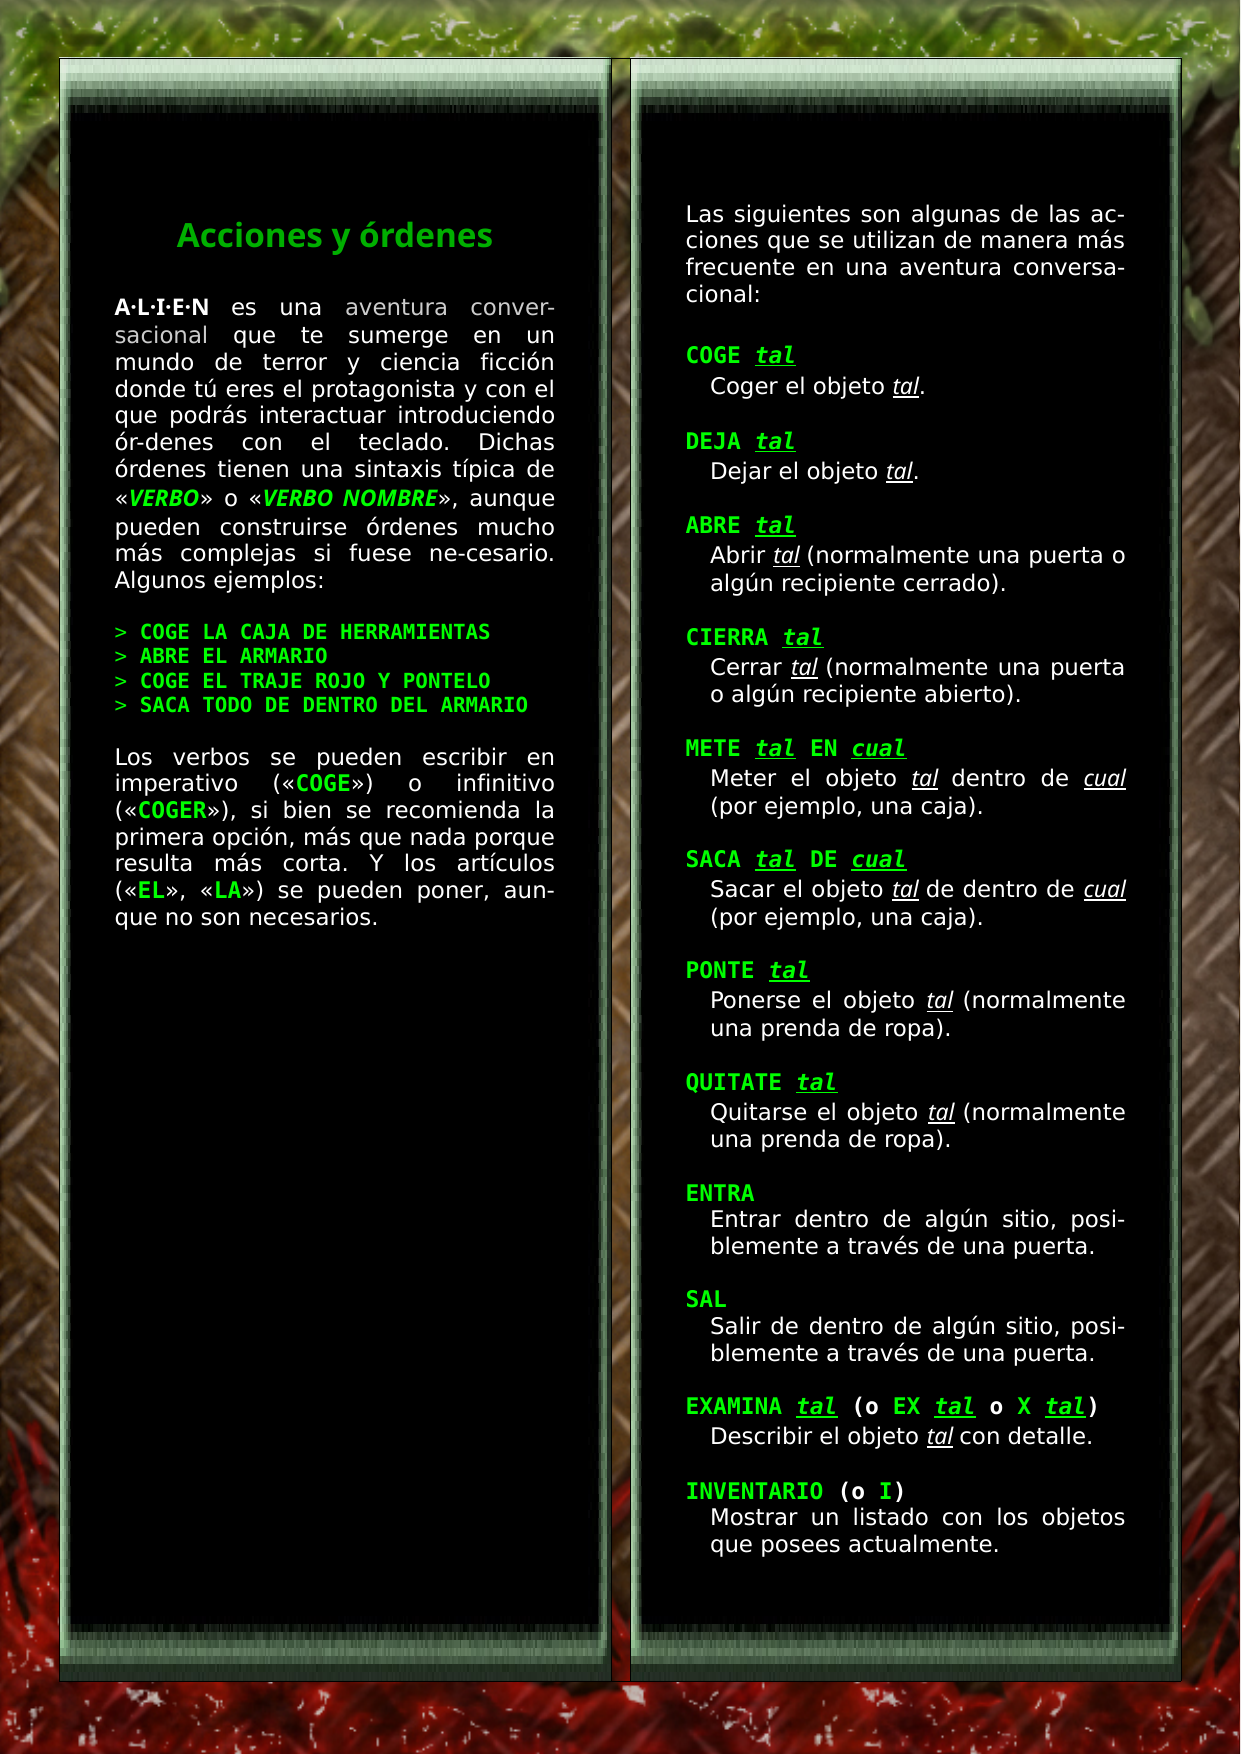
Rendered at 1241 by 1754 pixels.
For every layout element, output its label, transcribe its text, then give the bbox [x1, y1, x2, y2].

table_header Las siguientes son algunas de las ac-ciones que se utilizan de manera más frecuente en una aventura conversa-cional: COGE tal Coger el objeto tal. DEJA tal Dejar el objeto tal. ABRE tal Abrir tal (normalmente una puerta o algún recipiente cerrado). CIERRA tal Cerrar tal (normalmente una puerta o algún recipiente abierto). METE tal EN cual Meter el objeto tal dentro de cual (por ejemplo, una caja). SACA tal DE cual Sacar el objeto tal de dentro de cual (por ejemplo, una caja). PONTE tal Ponerse el objeto tal (normalmente una prenda de ropa). QUITATE tal Quitarse el objeto tal (normalmente una prenda de ropa). ENTRA Entrar dentro de algún sitio, posi-blemente a través de una puerta. SAL Salir de dentro de algún sitio, posi-blemente a través de una puerta. EXAMINA tal (o EX tal o X tal) Describir el objeto tal con detalle. INVENTARIO (o I) Mostrar un listado con los objetos que posees actualmente. [631, 59, 1181, 1681]
table_header Acciones y órdenes A·L·I·E·N es una aventura conver-sacional que te sumerge en un mundo de terror y ciencia ficción donde tú eres el protagonista y con el que podrás interactuar introduciendo ór-denes con el teclado. Dichas órdenes tienen una sintaxis típica de «VERBO» o «VERBO NOMBRE», aunque pueden construirse órdenes mucho más complejas si fuese ne-cesario. Algunos ejemplos: > COGE LA CAJA DE HERRAMIENTAS > ABRE EL ARMARIO > COGE EL TRAJE ROJO Y PONTELO > SACA TODO DE DENTRO DEL ARMARIO Los verbos se pueden escribir en imperativo («COGE») o infinitivo («COGER»), si bien se recomienda la primera opción, más que nada porque resulta más corta. Y los artículos («EL», «LA») se pueden poner, aun-que no son necesarios. [60, 59, 611, 1681]
table_header [612, 59, 630, 1681]
picture [0, 0, 1241, 1754]
